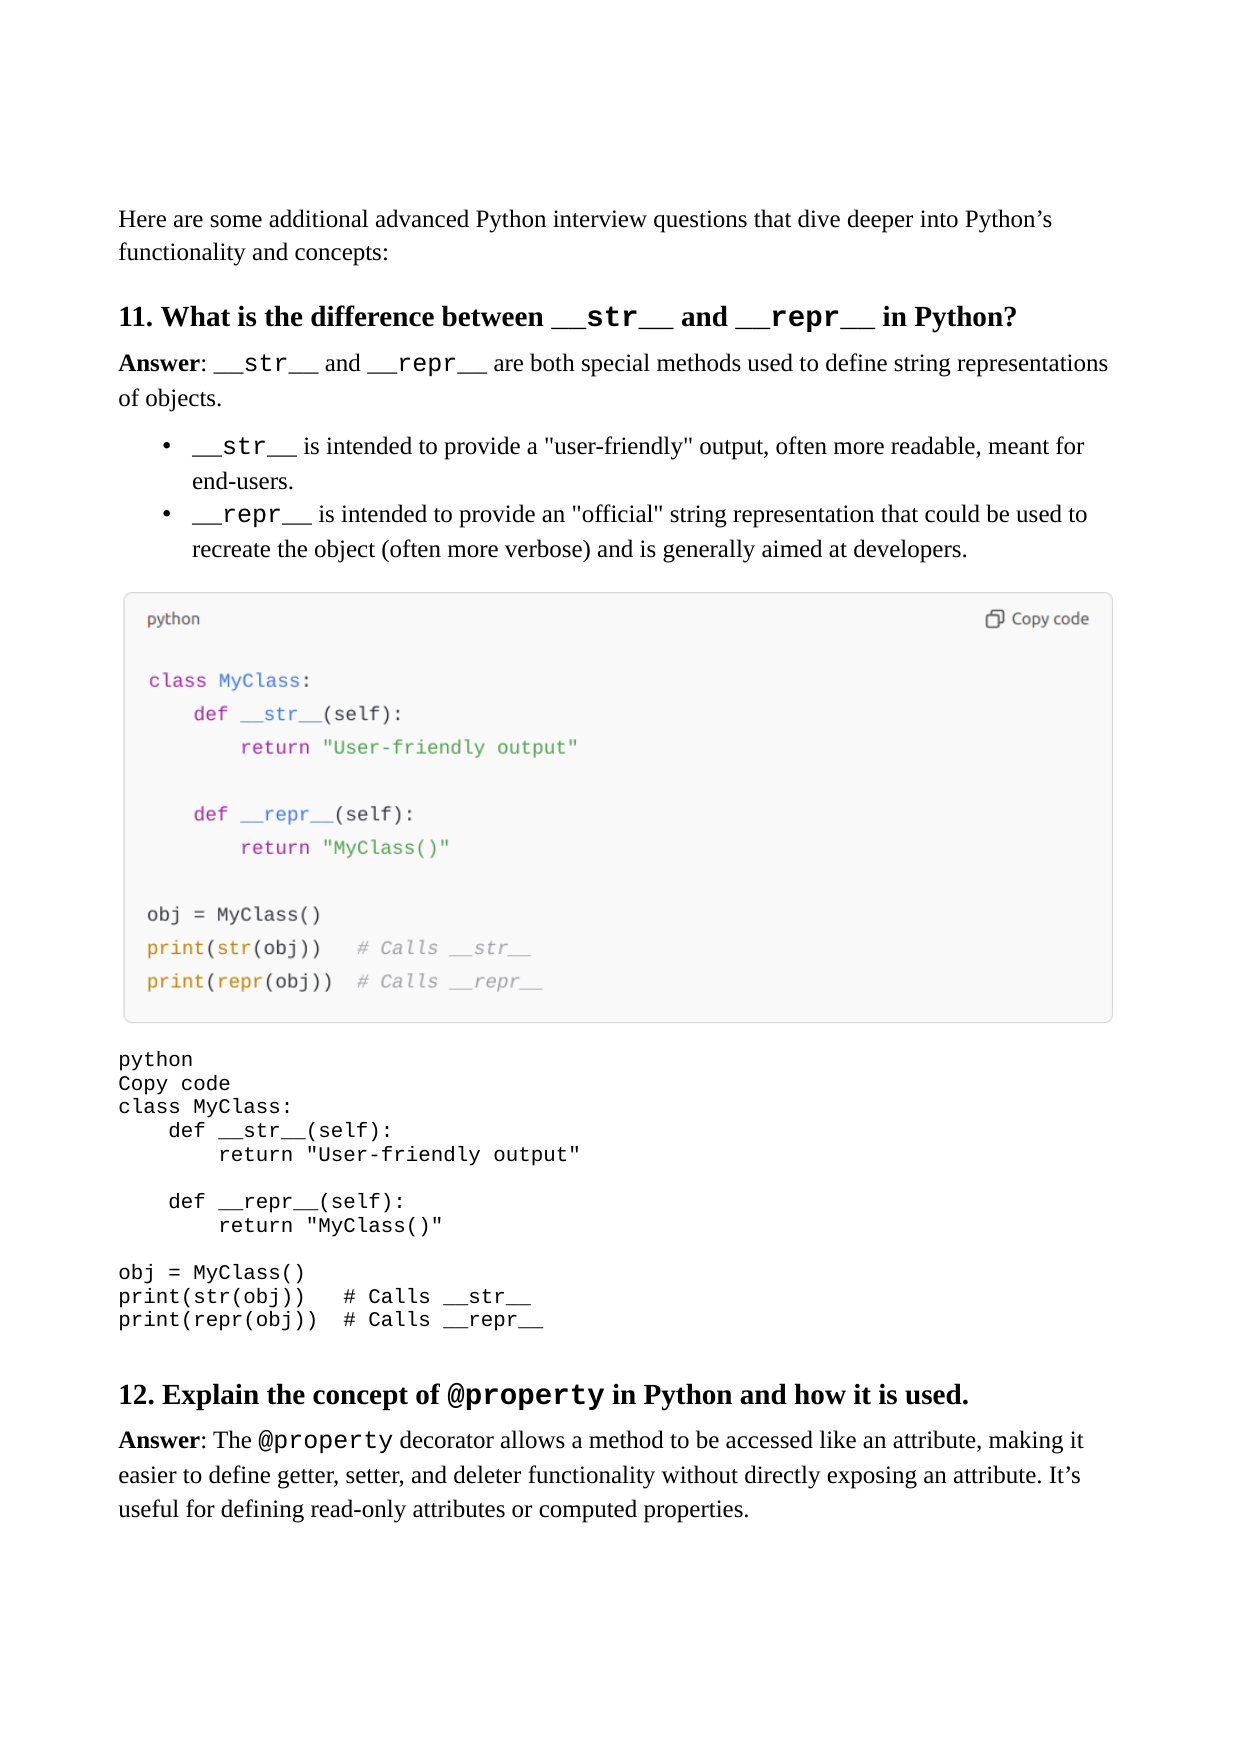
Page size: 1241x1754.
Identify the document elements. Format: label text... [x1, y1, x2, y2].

text print(repr(obj)) # Calls __repr__ [118, 1309, 1122, 1333]
text Here are some additional advanced Python interview questions that dive deeper into Python’s functionality and concepts: [118, 204, 1122, 266]
text def __repr__(self): [118, 1191, 1122, 1215]
picture [118, 581, 1123, 1031]
text print(str(obj)) # Calls __str__ [118, 1286, 1122, 1309]
text Answer: __str__ and __repr__ are both special methods used to define string representations of objects. [118, 348, 1122, 412]
list __repr__ is intended to provide an "official" string representation that could be used to recreate the object (often more verbose) and is generally aimed at developers. [162, 499, 1122, 563]
text python [118, 1049, 1122, 1073]
text Answer: The @property decorator allows a method to be accessed like an attribute, making it easier to define getter, setter, and deleter functionality without directly exposing an attribute. It’s useful for defining read-only attributes or computed properties. [118, 1426, 1122, 1522]
text return "User-friendly output" [118, 1144, 1122, 1167]
text class MyClass: [118, 1096, 1122, 1120]
list __str__ is intended to provide a "user-friendly" output, often more readable, meant for end-users. [162, 431, 1122, 495]
subtitle 12. Explain the concept of @property in Python and how it is used. [118, 1377, 1122, 1413]
text obj = MyClass() [118, 1262, 1122, 1286]
text Copy code [118, 1073, 1122, 1096]
subtitle 11. What is the difference between __str__ and __repr__ in Python? [118, 299, 1122, 336]
text def __str__(self): [118, 1120, 1122, 1144]
text return "MyClass()" [118, 1215, 1122, 1238]
